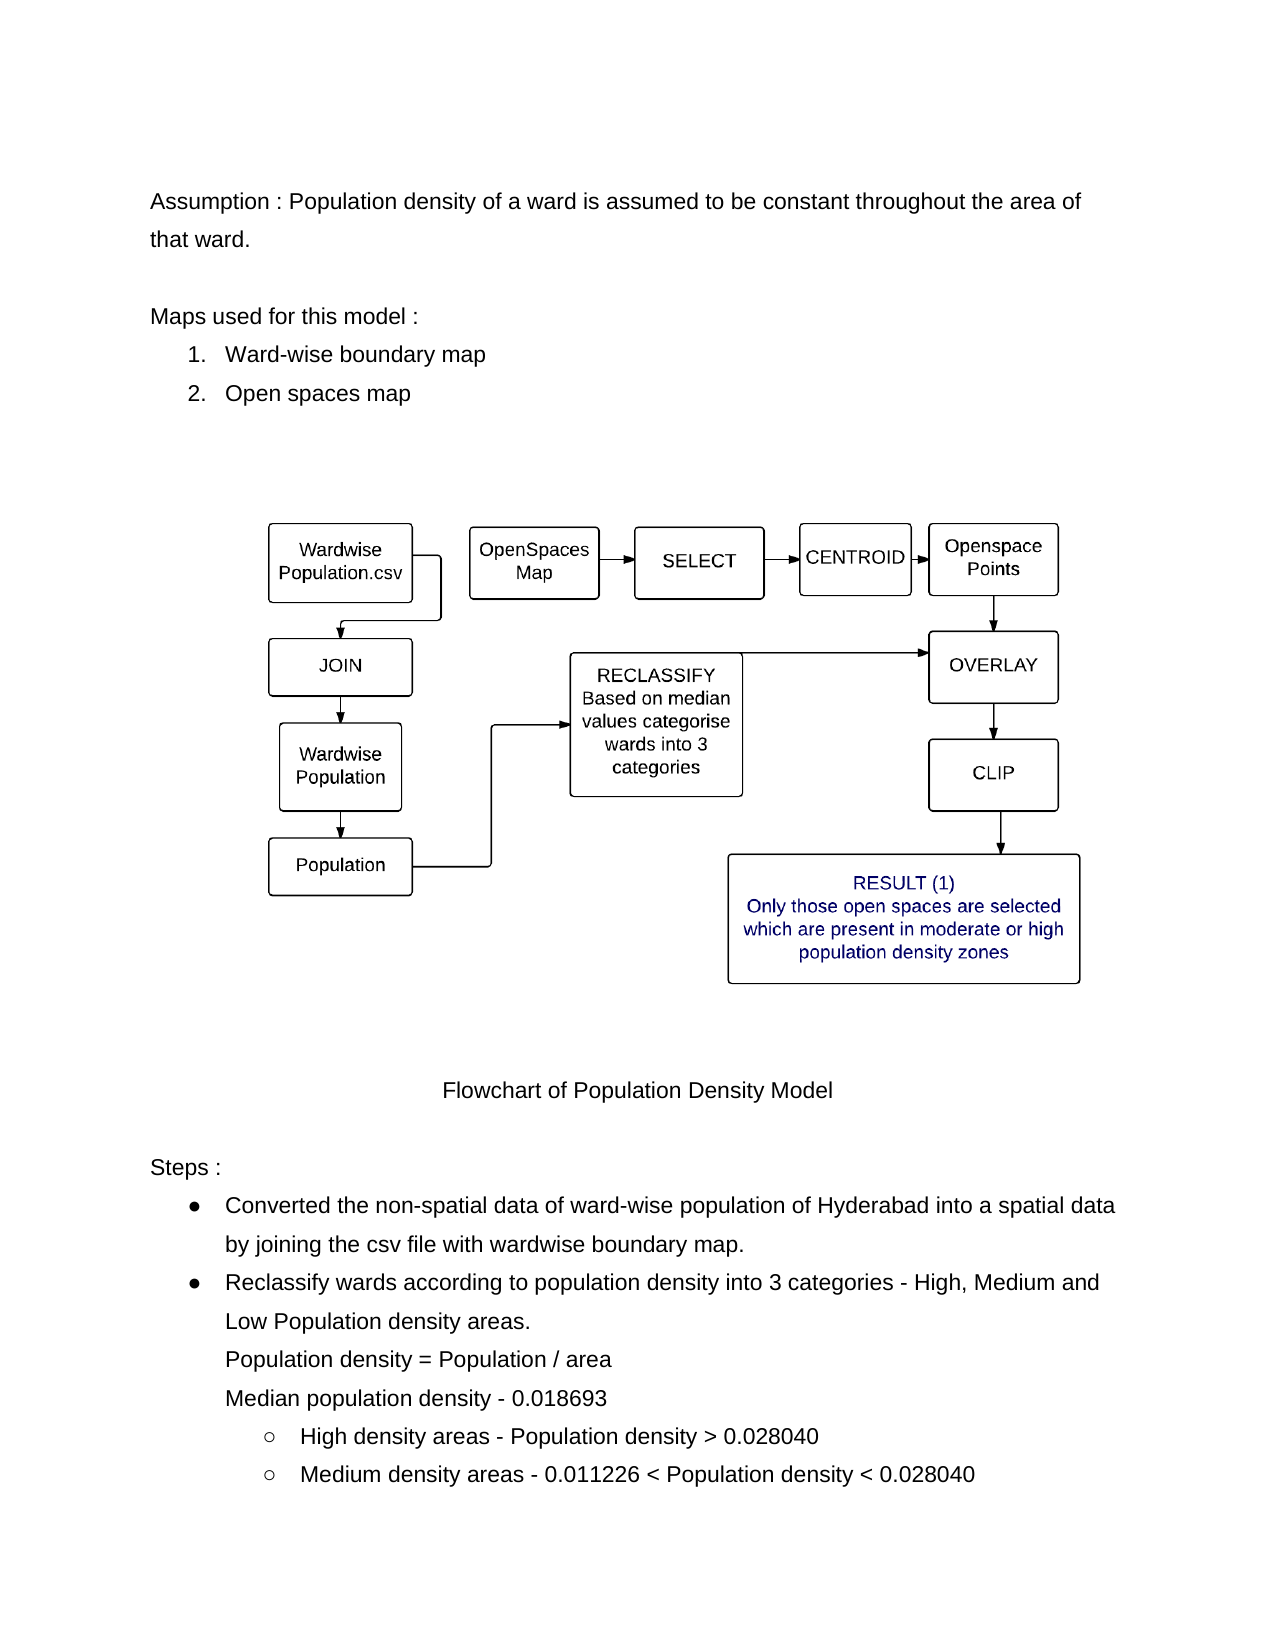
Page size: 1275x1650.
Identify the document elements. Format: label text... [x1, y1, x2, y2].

list Converted the non-spatial data of ward-wise population of Hyderabad into a spatial data by joining the csv file with wardwise boundary map. [187, 1193, 1125, 1257]
text Median population density - 0.018693 [225, 1385, 1125, 1411]
list Ward-wise boundary map [187, 342, 1125, 368]
text Flowchart of Population Density Model [150, 1078, 1125, 1103]
list Reclassify wards according to population density into 3 categories - High, Medium and Low Population density areas. [187, 1270, 1125, 1334]
text Maps used for this model : [150, 304, 1125, 329]
text Population density = Population / area [150, 1347, 1125, 1372]
list High density areas - Population density > 0.028040 [262, 1424, 1125, 1449]
picture [168, 437, 1144, 1047]
list Open spaces map [187, 381, 1125, 406]
text Steps : [150, 1154, 1125, 1180]
list Medium density areas - 0.011226 < Population density < 0.028040 [262, 1462, 1125, 1488]
text Assumption : Population density of a ward is assumed to be constant throughout the area of that ward. [150, 188, 1125, 252]
